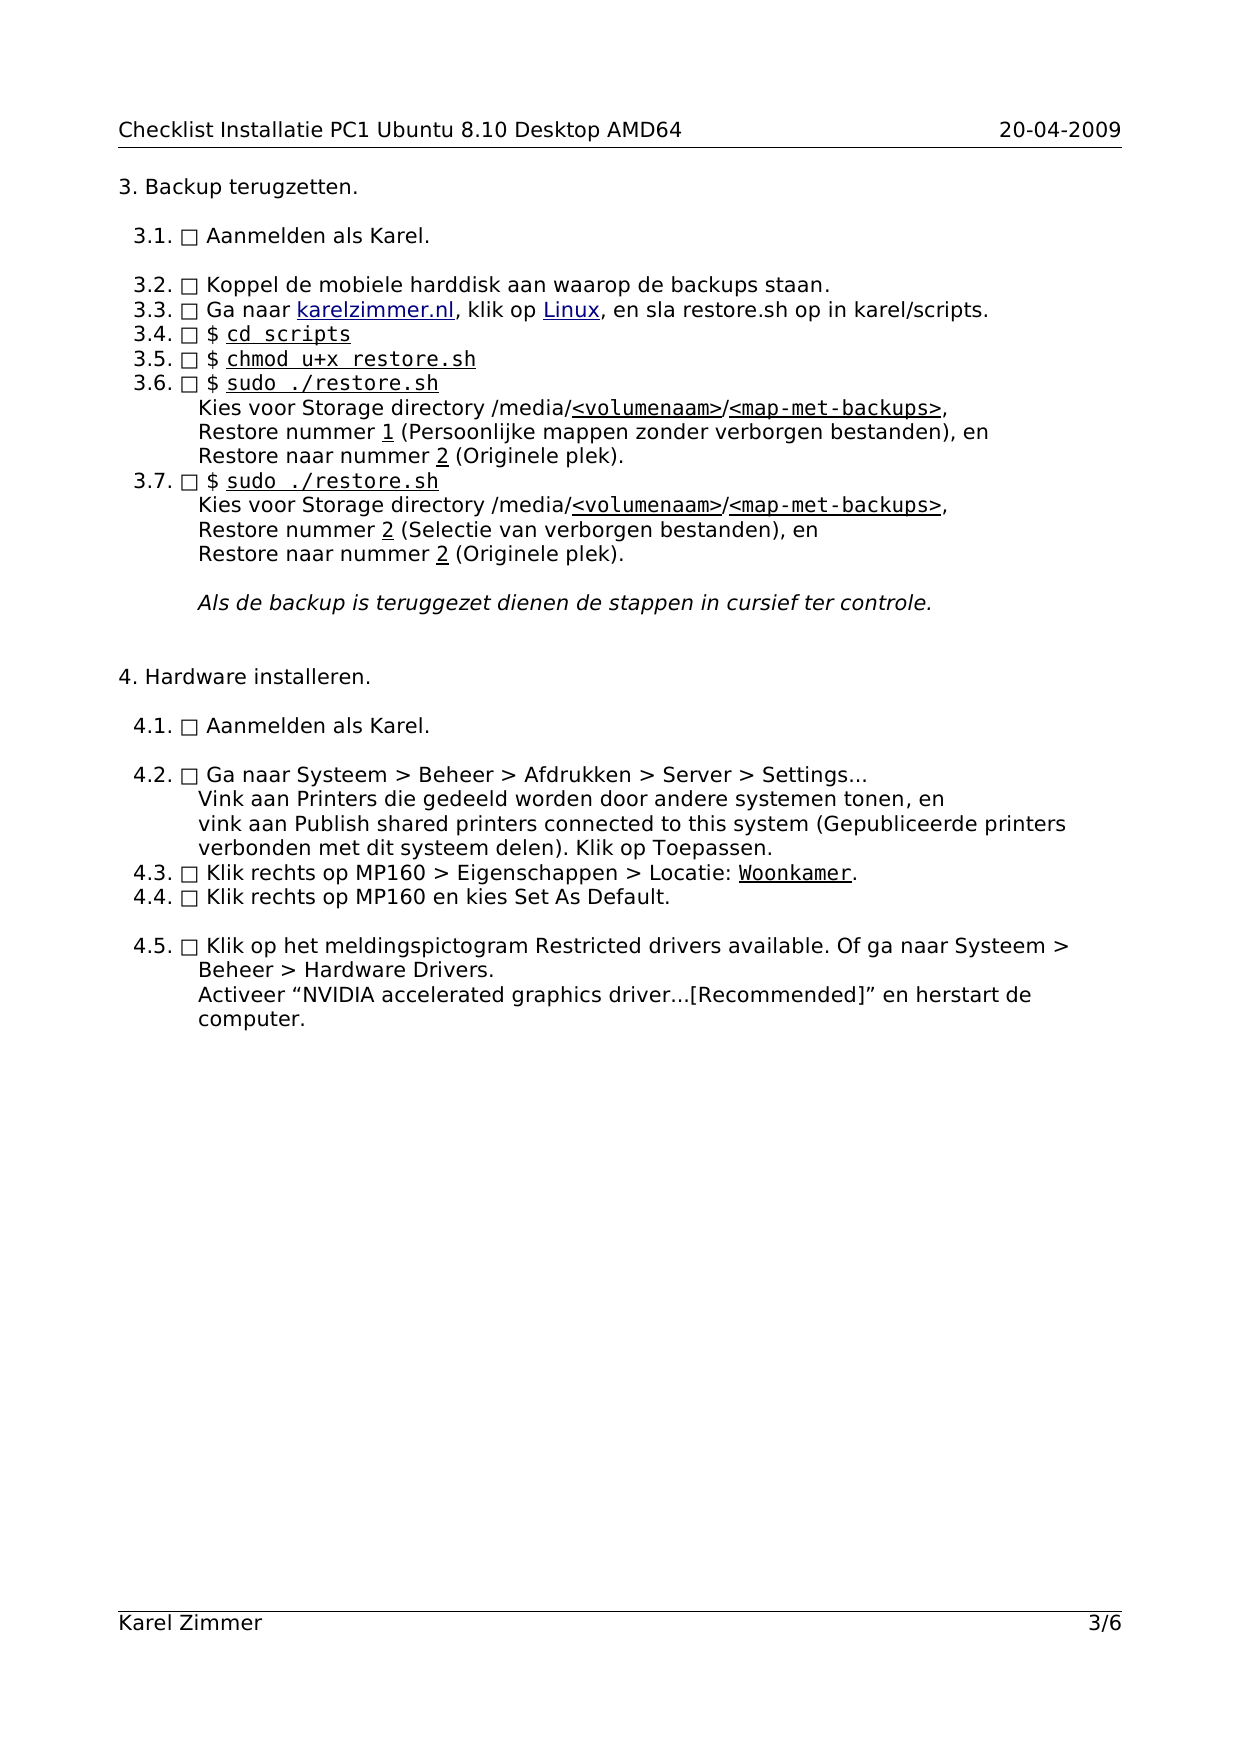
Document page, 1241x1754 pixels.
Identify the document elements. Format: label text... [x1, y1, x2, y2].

list $ chmod u+x restore.sh [133, 346, 1122, 371]
list $ sudo ./restore.sh Kies voor Storage directory /media/<volumenaam>/<map-met-backups>, Restore nummer 2 (Selectie van verborgen bestanden), en Restore naar nummer 2 (Originele plek). Als de backup is teruggezet dienen de stappen in cursief ter controle. [133, 469, 1122, 616]
list Aanmelden als Karel. [133, 714, 1122, 738]
list Koppel de mobiele harddisk aan waarop de backups staan. [133, 273, 1122, 297]
list Backup terugzetten. [118, 175, 1122, 199]
list Klik op het meldingspictogram Restricted drivers available. Of ga naar Systeem > Beheer > Hardware Drivers. Activeer “NVIDIA accelerated graphics driver...[Recommended]” en herstart de computer. [133, 934, 1122, 1032]
list Ga naar Systeem > Beheer > Afdrukken > Server > Settings... Vink aan Printers die gedeeld worden door andere systemen tonen, en vink aan Publish shared printers connected to this system (Gepubliceerde printers verbonden met dit systeem delen). Klik op Toepassen. [133, 763, 1122, 861]
list Aanmelden als Karel. [133, 224, 1122, 248]
list $ cd scripts [133, 322, 1122, 346]
list $ sudo ./restore.sh Kies voor Storage directory /media/<volumenaam>/<map-met-backups>, Restore nummer 1 (Persoonlijke mappen zonder verborgen bestanden), en Restore naar nummer 2 (Originele plek). [133, 371, 1122, 469]
list Klik rechts op MP160 > Eigenschappen > Locatie: Woonkamer. [133, 861, 1122, 885]
list Hardware installeren. [118, 665, 1122, 689]
list Klik rechts op MP160 en kies Set As Default. [133, 885, 1122, 909]
list Ga naar karelzimmer.nl, klik op Linux, en sla restore.sh op in karel/scripts. [133, 297, 1122, 322]
